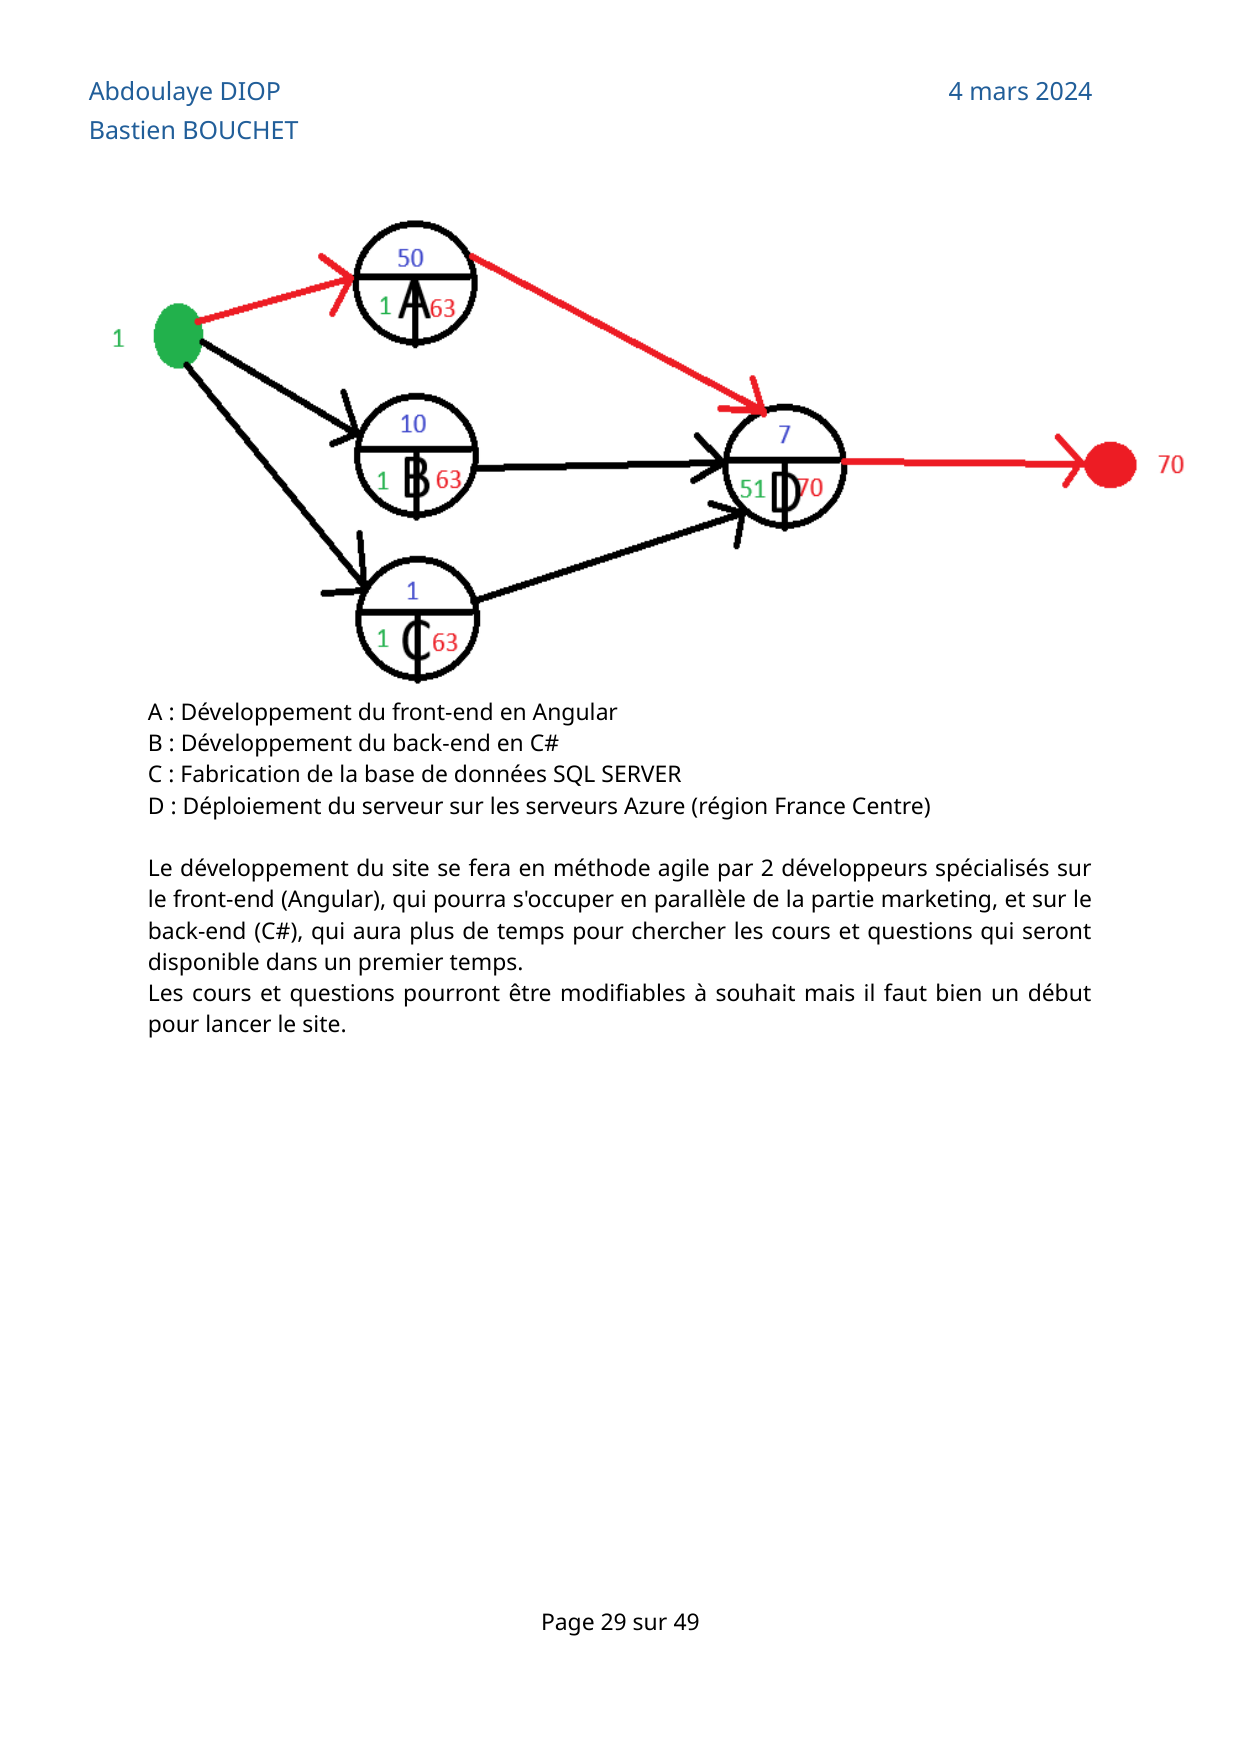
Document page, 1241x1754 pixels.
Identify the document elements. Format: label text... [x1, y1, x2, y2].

text Le développement du site se fera en méthode agile par 2 développeurs spécialisés sur le front-end (Angular), qui pourra s'occuper en parallèle de la partie marketing, et sur le back-end (C#), qui aura plus de temps pour chercher les cours et questions qui seront disponible dans un premier temps. [148, 852, 1093, 977]
text B : Développement du back-end en C# [148, 727, 1093, 758]
text C : Fabrication de la base de données SQL SERVER [148, 758, 1093, 790]
text A : Développement du front-end en Angular [148, 696, 1093, 727]
text Les cours et questions pourront être modifiables à souhait mais il faut bien un début pour lancer le site. [148, 977, 1093, 1040]
text D : Déploiement du serveur sur les serveurs Azure (région France Centre) [148, 790, 1093, 821]
